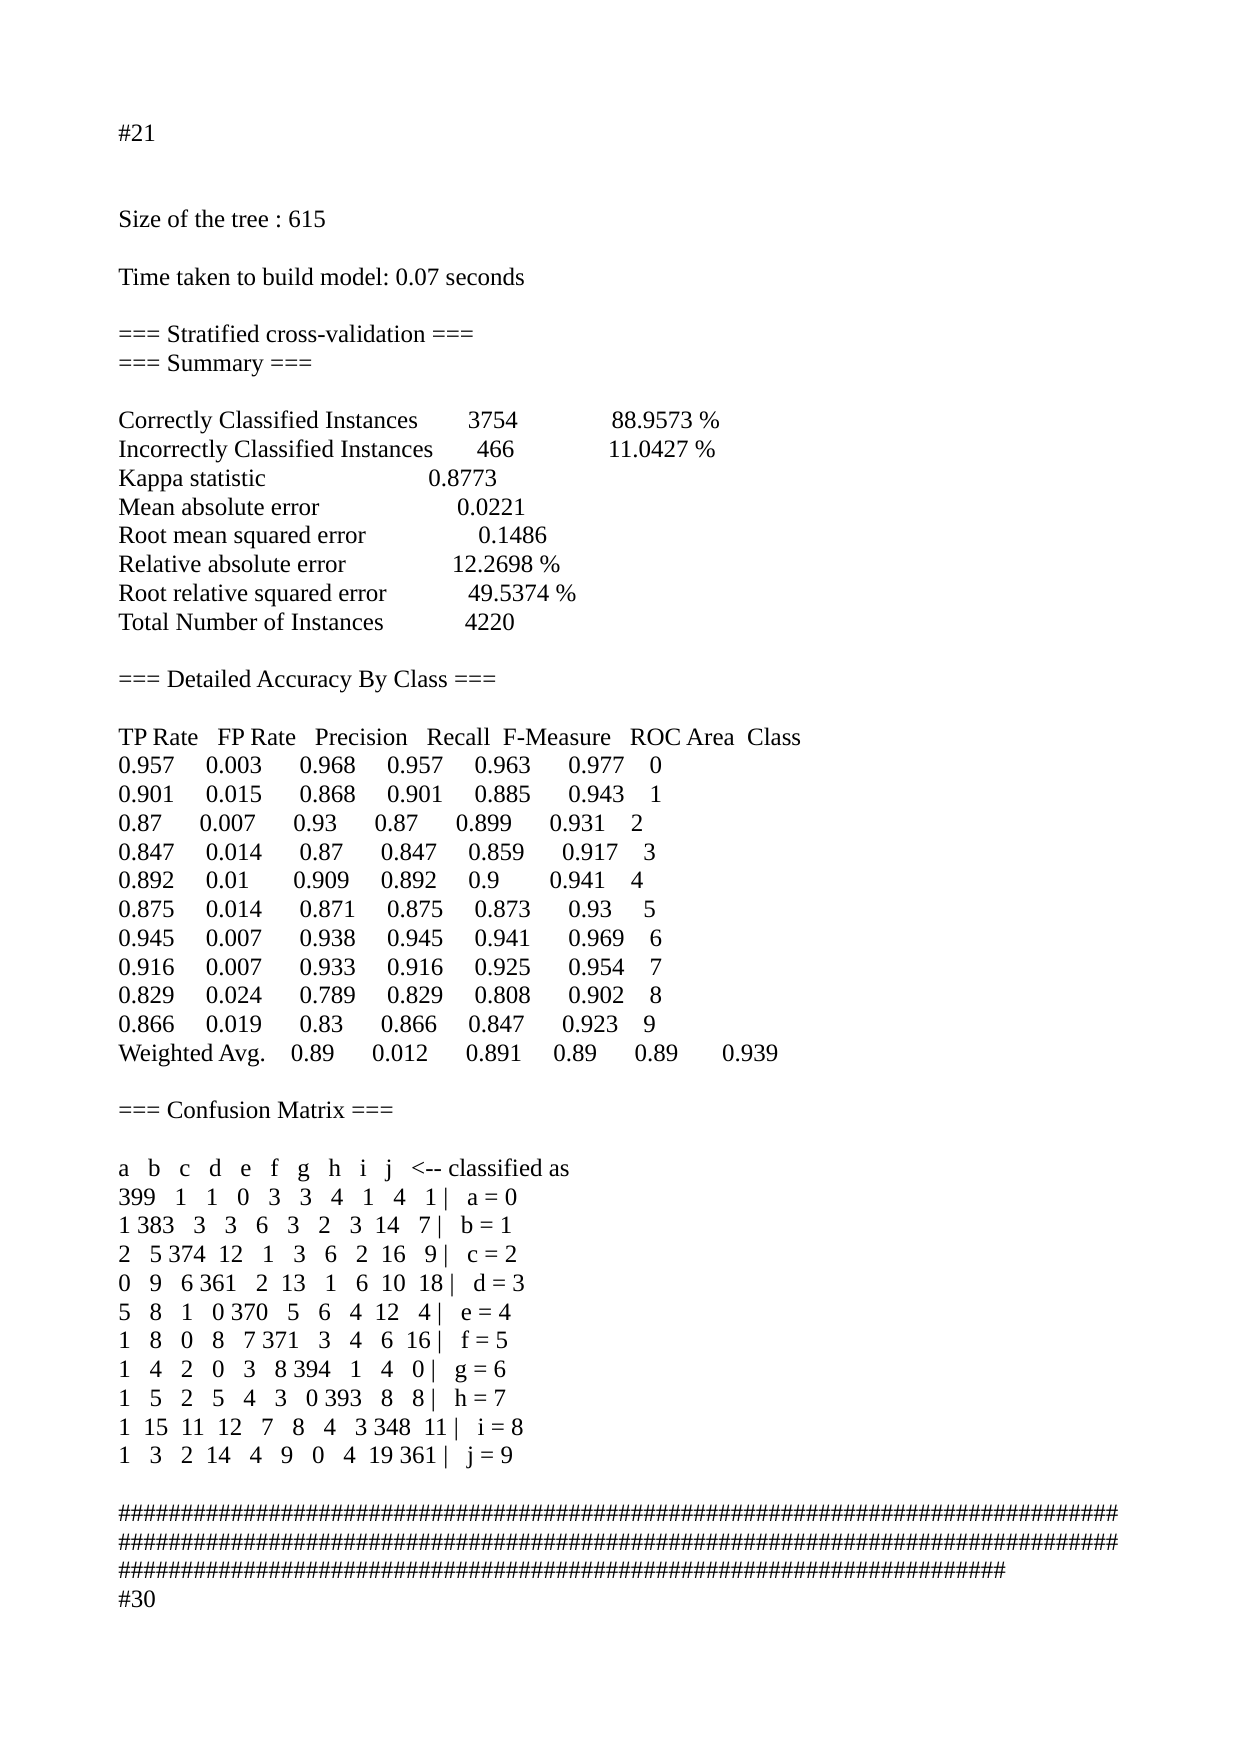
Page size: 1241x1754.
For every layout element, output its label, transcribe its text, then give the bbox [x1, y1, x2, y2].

text Mean absolute error 0.0221 [118, 492, 1122, 521]
text #30 [118, 1584, 1122, 1613]
text 1 4 2 0 3 8 394 1 4 0 | g = 6 [118, 1354, 1122, 1383]
text a b c d e f g h i j <-- classified as [118, 1153, 1122, 1182]
text 0.945 0.007 0.938 0.945 0.941 0.969 6 [118, 923, 1122, 952]
text 2 5 374 12 1 3 6 2 16 9 | c = 2 [118, 1239, 1122, 1268]
text 0.875 0.014 0.871 0.875 0.873 0.93 5 [118, 894, 1122, 923]
text === Detailed Accuracy By Class === [118, 664, 1122, 693]
text === Summary === [118, 348, 1122, 377]
text Relative absolute error 12.2698 % [118, 549, 1122, 578]
text TP Rate FP Rate Precision Recall F-Measure ROC Area Class [118, 722, 1122, 751]
text Time taken to build model: 0.07 seconds [118, 262, 1122, 291]
text 0.892 0.01 0.909 0.892 0.9 0.941 4 [118, 866, 1122, 894]
text Correctly Classified Instances 3754 88.9573 % [118, 406, 1122, 434]
text Root mean squared error 0.1486 [118, 521, 1122, 549]
text 0.847 0.014 0.87 0.847 0.859 0.917 3 [118, 837, 1122, 866]
text 0.901 0.015 0.868 0.901 0.885 0.943 1 [118, 779, 1122, 808]
text 0.916 0.007 0.933 0.916 0.925 0.954 7 [118, 952, 1122, 981]
text 0.957 0.003 0.968 0.957 0.963 0.977 0 [118, 751, 1122, 779]
text 1 8 0 8 7 371 3 4 6 16 | f = 5 [118, 1326, 1122, 1354]
text 1 3 2 14 4 9 0 4 19 361 | j = 9 [118, 1441, 1122, 1469]
text 0.829 0.024 0.789 0.829 0.808 0.902 8 [118, 981, 1122, 1009]
text #21 [118, 118, 1122, 147]
text 1 5 2 5 4 3 0 393 8 8 | h = 7 [118, 1383, 1122, 1412]
text Size of the tree : 615 [118, 204, 1122, 233]
text === Confusion Matrix === [118, 1096, 1122, 1124]
text 0.866 0.019 0.83 0.866 0.847 0.923 9 [118, 1009, 1122, 1038]
text 1 15 11 12 7 8 4 3 348 11 | i = 8 [118, 1412, 1122, 1441]
text 1 383 3 3 6 3 2 3 14 7 | b = 1 [118, 1211, 1122, 1239]
text 0 9 6 361 2 13 1 6 10 18 | d = 3 [118, 1268, 1122, 1297]
text Total Number of Instances 4220 [118, 607, 1122, 636]
text 5 8 1 0 370 5 6 4 12 4 | e = 4 [118, 1297, 1122, 1326]
text ####################################################################################################################################################################################################################################### [118, 1498, 1122, 1584]
text Weighted Avg. 0.89 0.012 0.891 0.89 0.89 0.939 [118, 1038, 1122, 1067]
text === Stratified cross-validation === [118, 319, 1122, 348]
text Root relative squared error 49.5374 % [118, 578, 1122, 607]
text 0.87 0.007 0.93 0.87 0.899 0.931 2 [118, 808, 1122, 837]
text 399 1 1 0 3 3 4 1 4 1 | a = 0 [118, 1182, 1122, 1211]
text Incorrectly Classified Instances 466 11.0427 % [118, 434, 1122, 463]
text Kappa statistic 0.8773 [118, 463, 1122, 492]
